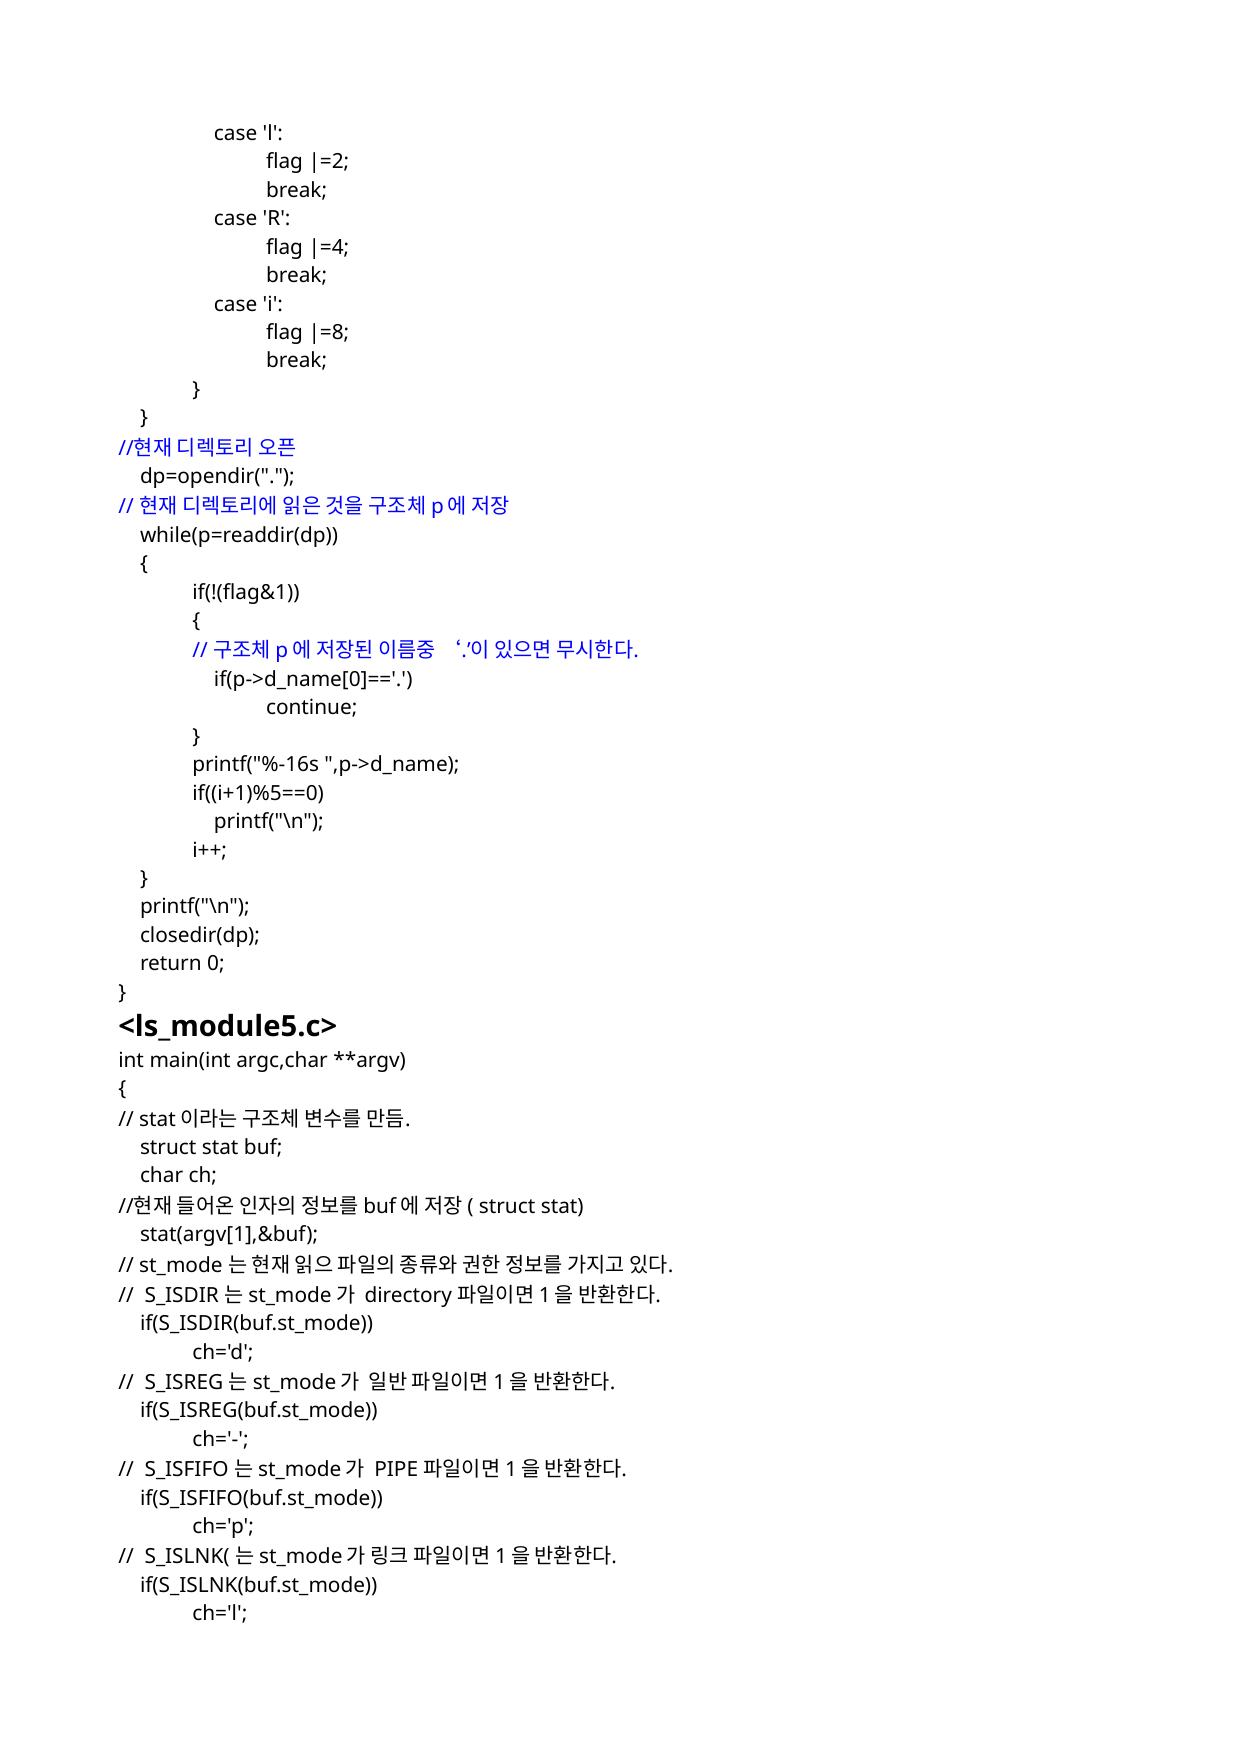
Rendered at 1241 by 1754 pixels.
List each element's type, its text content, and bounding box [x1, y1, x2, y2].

text } [118, 977, 1122, 1005]
text if(p->d_name[0]=='.') [118, 664, 1122, 692]
text if(S_ISDIR(buf.st_mode)) [118, 1308, 1122, 1337]
text //현재 디렉토리 오픈 [118, 431, 1122, 461]
text printf("\n"); [118, 806, 1122, 835]
text char ch; [118, 1161, 1122, 1189]
text //현재 들어온 인자의 정보를 buf에 저장 ( struct stat) [118, 1189, 1122, 1219]
text struct stat buf; [118, 1132, 1122, 1161]
text if(!(flag&1)) [118, 577, 1122, 605]
text // 구조체 p에 저장된 이름중 ‘.’이 있으면 무시한다. [118, 634, 1122, 664]
text continue; [118, 692, 1122, 721]
text } [118, 374, 1122, 402]
text printf("%-16s ",p->d_name); [118, 749, 1122, 778]
text dp=opendir("."); [118, 461, 1122, 490]
text i++; [118, 835, 1122, 863]
text } [118, 402, 1122, 431]
text } [118, 721, 1122, 749]
text int main(int argc,char **argv) [118, 1045, 1122, 1073]
text flag |=8; [118, 317, 1122, 346]
text flag |=2; [118, 147, 1122, 175]
text stat(argv[1],&buf); [118, 1219, 1122, 1248]
text // 현재 디렉토리에 읽은 것을 구조체 p에 저장 [118, 490, 1122, 520]
text if(S_ISLNK(buf.st_mode)) [118, 1570, 1122, 1598]
text if(S_ISREG(buf.st_mode)) [118, 1396, 1122, 1424]
text flag |=4; [118, 232, 1122, 260]
text if(S_ISFIFO(buf.st_mode)) [118, 1483, 1122, 1511]
text { [118, 548, 1122, 577]
text if((i+1)%5==0) [118, 778, 1122, 806]
text case 'i': [118, 289, 1122, 317]
text break; [118, 260, 1122, 289]
text { [118, 1073, 1122, 1102]
text closedir(dp); [118, 920, 1122, 948]
text // S_ISREG 는 st_mode가 일반 파일이면 1을 반환한다. [118, 1365, 1122, 1396]
text return 0; [118, 948, 1122, 977]
text printf("\n"); [118, 892, 1122, 920]
text // stat이라는 구조체 변수를 만듬. [118, 1102, 1122, 1132]
text <ls_module5.c> [118, 1005, 1122, 1045]
text // S_ISFIFO 는 st_mode가 PIPE 파일이면 1을 반환한다. [118, 1452, 1122, 1483]
text ch='-'; [118, 1424, 1122, 1452]
text case 'R': [118, 203, 1122, 232]
text // S_ISDIR 는 st_mode가 directory 파일이면 1을 반환한다. [118, 1278, 1122, 1308]
text case 'l': [118, 118, 1122, 147]
text break; [118, 175, 1122, 203]
text break; [118, 346, 1122, 374]
text ch='l'; [118, 1598, 1122, 1627]
text } [118, 863, 1122, 892]
text while(p=readdir(dp)) [118, 520, 1122, 548]
text // S_ISLNK( 는 st_mode가 링크 파일이면 1을 반환한다. [118, 1540, 1122, 1570]
text ch='p'; [118, 1511, 1122, 1540]
text { [118, 605, 1122, 634]
text ch='d'; [118, 1337, 1122, 1365]
text // st_mode 는 현재 읽으 파일의 종류와 권한 정보를 가지고 있다. [118, 1248, 1122, 1278]
